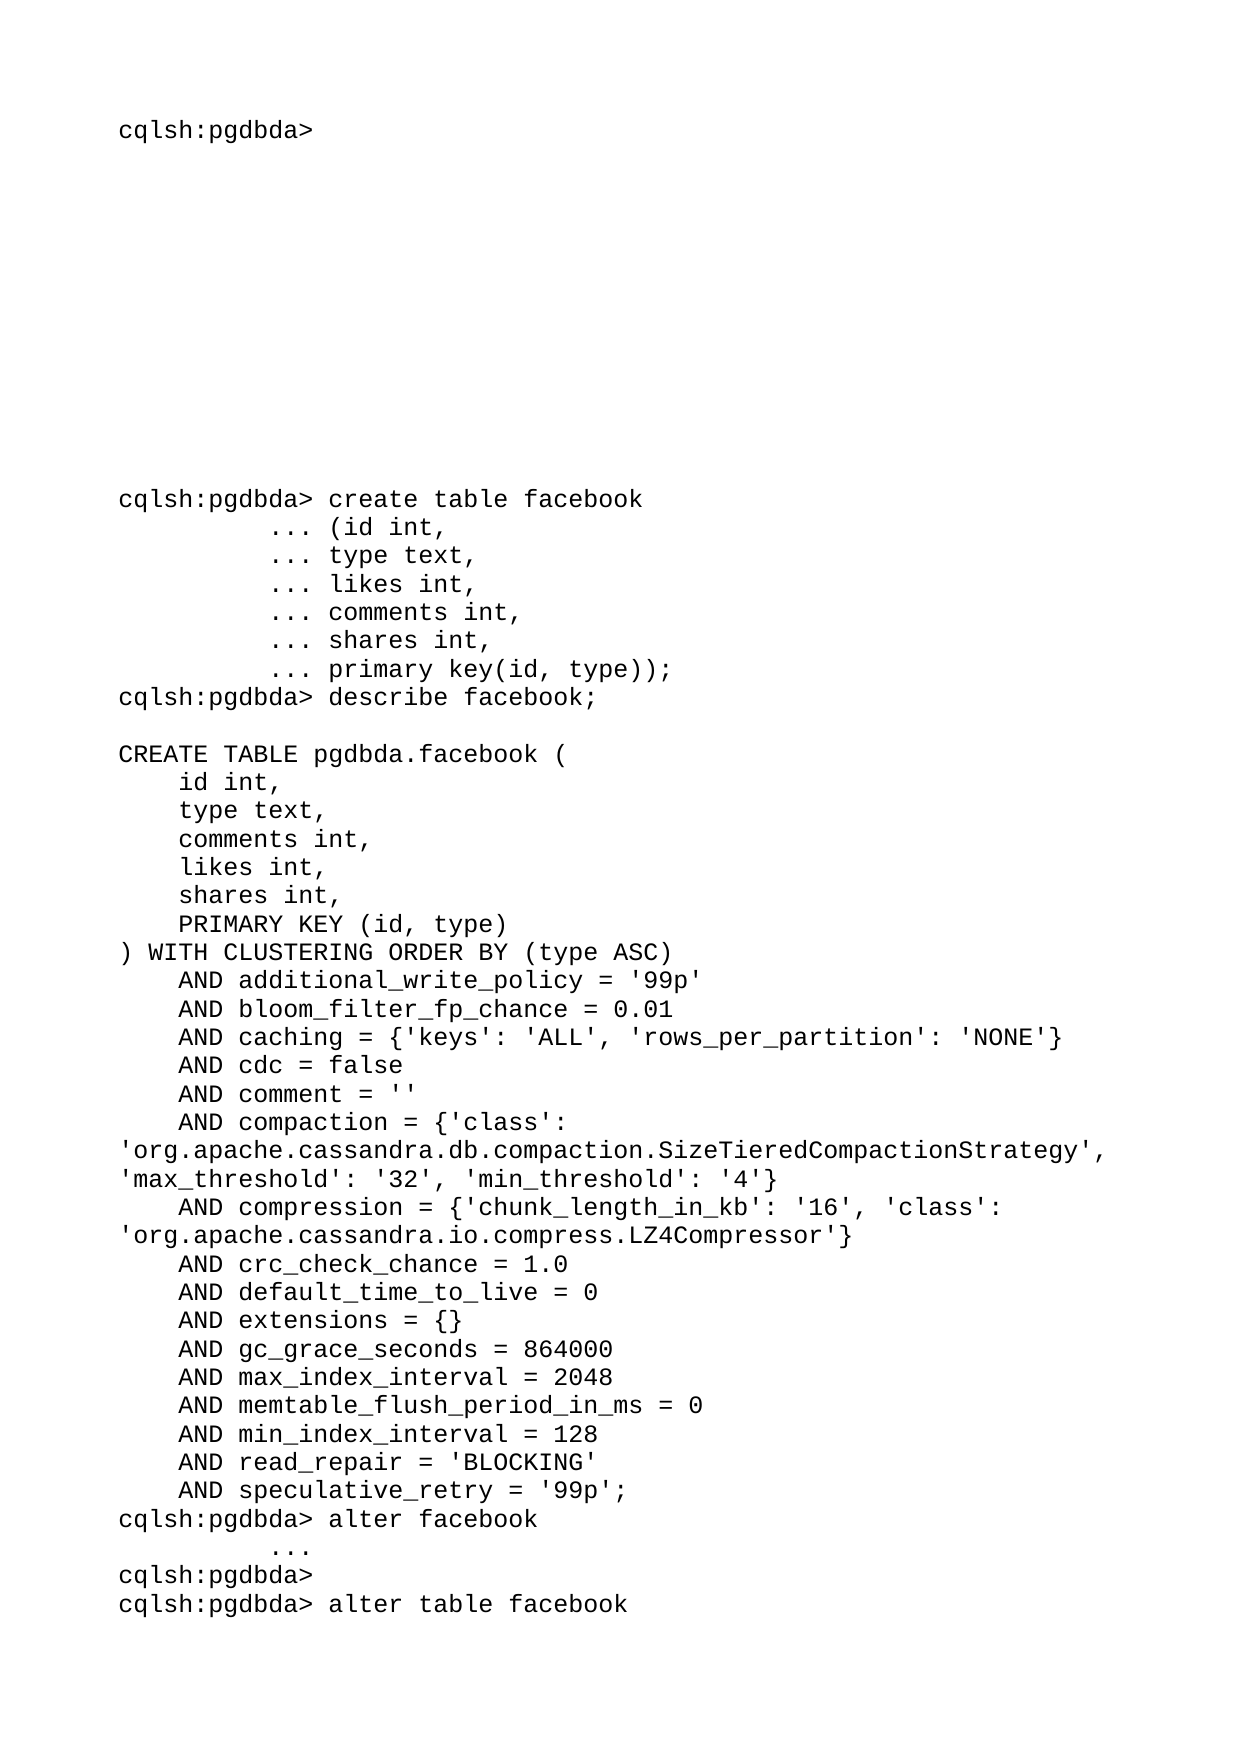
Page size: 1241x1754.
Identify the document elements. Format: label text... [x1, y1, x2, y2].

text AND extensions = {} [118, 1308, 1122, 1336]
text AND default_time_to_live = 0 [118, 1280, 1122, 1308]
text AND caching = {'keys': 'ALL', 'rows_per_partition': 'NONE'} [118, 1025, 1122, 1053]
text CREATE TABLE pgdbda.facebook ( [118, 741, 1122, 770]
text AND memtable_flush_period_in_ms = 0 [118, 1393, 1122, 1421]
text cqlsh:pgdbda> create table facebook [118, 486, 1122, 515]
text AND compression = {'chunk_length_in_kb': '16', 'class': 'org.apache.cassandra.io.compress.LZ4Compressor'} [118, 1195, 1122, 1251]
text AND compaction = {'class': 'org.apache.cassandra.db.compaction.SizeTieredCompactionStrategy', 'max_threshold': '32', 'min_threshold': '4'} [118, 1110, 1122, 1195]
text ... likes int, [118, 571, 1122, 600]
text AND comment = '' [118, 1081, 1122, 1110]
text ... comments int, [118, 600, 1122, 628]
text AND speculative_retry = '99p'; [118, 1478, 1122, 1506]
text PRIMARY KEY (id, type) [118, 911, 1122, 940]
text cqlsh:pgdbda> alter table facebook [118, 1591, 1122, 1620]
text ... (id int, [118, 515, 1122, 543]
text AND max_index_interval = 2048 [118, 1365, 1122, 1393]
text AND gc_grace_seconds = 864000 [118, 1336, 1122, 1365]
text cqlsh:pgdbda> describe facebook; [118, 685, 1122, 713]
text ... shares int, [118, 628, 1122, 656]
text ... primary key(id, type)); [118, 656, 1122, 685]
text AND crc_check_chance = 1.0 [118, 1251, 1122, 1280]
text likes int, [118, 855, 1122, 883]
text comments int, [118, 826, 1122, 855]
text AND min_index_interval = 128 [118, 1421, 1122, 1450]
text ) WITH CLUSTERING ORDER BY (type ASC) [118, 940, 1122, 968]
text AND cdc = false [118, 1053, 1122, 1081]
text ... type text, [118, 543, 1122, 571]
text ... [118, 1535, 1122, 1563]
text cqlsh:pgdbda> alter facebook [118, 1506, 1122, 1535]
text cqlsh:pgdbda> [118, 1563, 1122, 1591]
text AND bloom_filter_fp_chance = 0.01 [118, 996, 1122, 1025]
text type text, [118, 798, 1122, 826]
text id int, [118, 770, 1122, 798]
text AND additional_write_policy = '99p' [118, 968, 1122, 996]
text cqlsh:pgdbda> [118, 118, 1122, 146]
text shares int, [118, 883, 1122, 911]
text AND read_repair = 'BLOCKING' [118, 1450, 1122, 1478]
